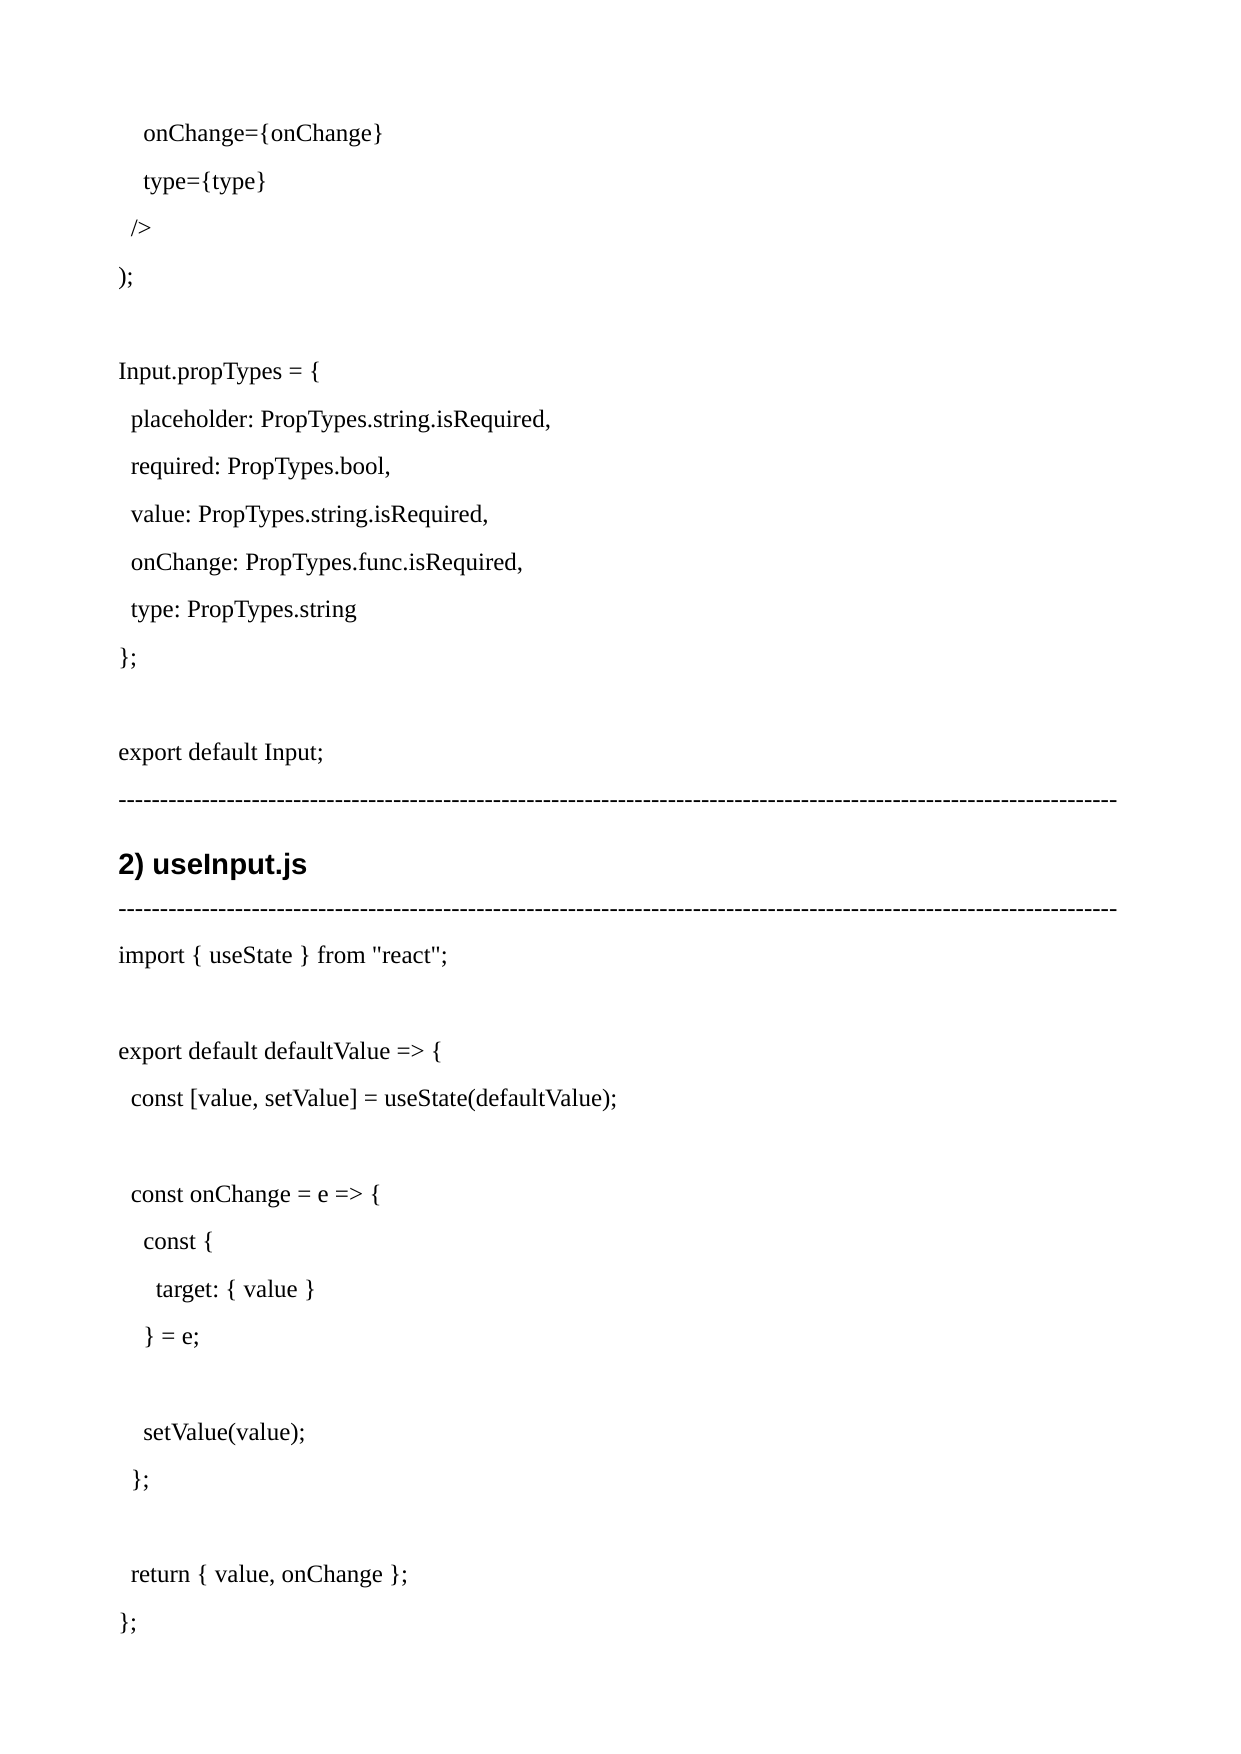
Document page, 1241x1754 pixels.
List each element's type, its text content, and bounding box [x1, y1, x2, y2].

text return { value, onChange }; [118, 1559, 1122, 1588]
text }; [118, 1464, 1122, 1493]
text /> [118, 213, 1122, 242]
text Input.propTypes = { [118, 356, 1122, 385]
text ------------------------------------------------------------------------------------------------------------------------ [118, 893, 1122, 922]
text placeholder: PropTypes.string.isRequired, [118, 404, 1122, 432]
text required: PropTypes.bool, [118, 451, 1122, 480]
text const [value, setValue] = useState(defaultValue); [118, 1083, 1122, 1112]
text type: PropTypes.string [118, 594, 1122, 623]
text setValue(value); [118, 1417, 1122, 1445]
text export default defaultValue => { [118, 1036, 1122, 1064]
text }; [118, 642, 1122, 671]
subtitle 2) useInput.js [118, 847, 1122, 881]
text const onChange = e => { [118, 1179, 1122, 1207]
text }; [118, 1607, 1122, 1636]
text export default Input; [118, 737, 1122, 766]
text onChange: PropTypes.func.isRequired, [118, 547, 1122, 575]
text import { useState } from "react"; [118, 941, 1122, 969]
text onChange={onChange} [118, 118, 1122, 147]
text type={type} [118, 166, 1122, 194]
text const { [118, 1226, 1122, 1255]
text target: { value } [118, 1274, 1122, 1303]
text ------------------------------------------------------------------------------------------------------------------------ [118, 784, 1122, 813]
text value: PropTypes.string.isRequired, [118, 499, 1122, 528]
text ); [118, 261, 1122, 290]
text } = e; [118, 1321, 1122, 1350]
